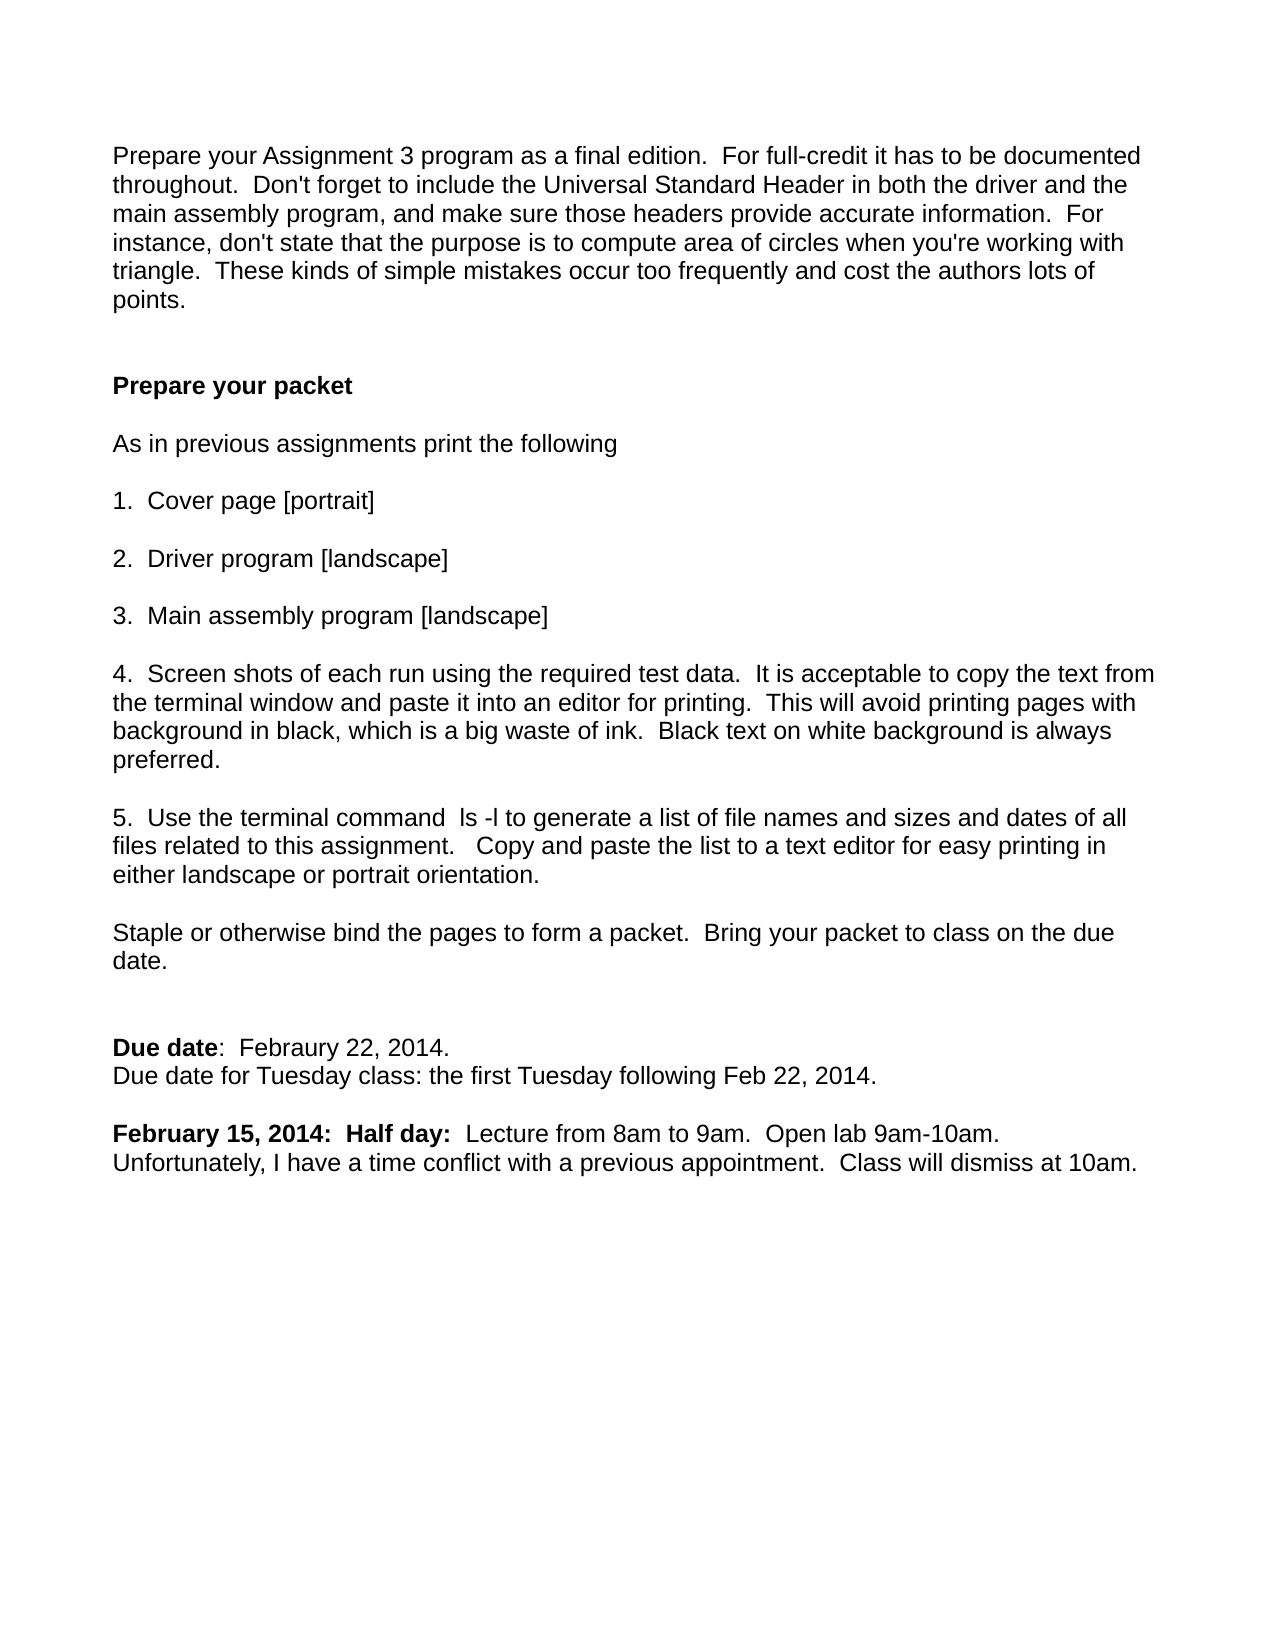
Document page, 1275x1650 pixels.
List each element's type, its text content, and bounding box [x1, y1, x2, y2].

text Prepare your Assignment 3 program as a final edition. For full-credit it has to be documented throughout. Don't forget to include the Universal Standard Header in both the driver and the main assembly program, and make sure those headers provide accurate information. For instance, don't state that the purpose is to compute area of circles when you're working with triangle. These kinds of simple mistakes occur too frequently and cost the authors lots of points. [112, 141, 1162, 314]
text As in previous assignments print the following [112, 429, 1162, 457]
text Staple or otherwise bind the pages to form a packet. Bring your packet to class on the due date. [112, 917, 1162, 975]
text February 15, 2014: Half day: Lecture from 8am to 9am. Open lab 9am-10am. Unfortunately, I have a time conflict with a previous appointment. Class will dismiss at 10am. [112, 1119, 1162, 1176]
text 5. Use the terminal command ls -l to generate a list of file names and sizes and dates of all files related to this assignment. Copy and paste the list to a text editor for easy printing in either landscape or portrait orientation. [112, 802, 1162, 889]
text 2. Driver program [landscape] [112, 544, 1162, 572]
text Due date for Tuesday class: the first Tuesday following Feb 22, 2014. [112, 1061, 1162, 1090]
text 1. Cover page [portrait] [112, 486, 1162, 515]
text Prepare your packet [112, 371, 1162, 400]
text 3. Main assembly program [landscape] [112, 601, 1162, 630]
text Due date: Febraury 22, 2014. [112, 1032, 1162, 1061]
text 4. Screen shots of each run using the required test data. It is acceptable to copy the text from the terminal window and paste it into an editor for printing. This will avoid printing pages with background in black, which is a big waste of ink. Black text on white background is always preferred. [112, 659, 1162, 774]
